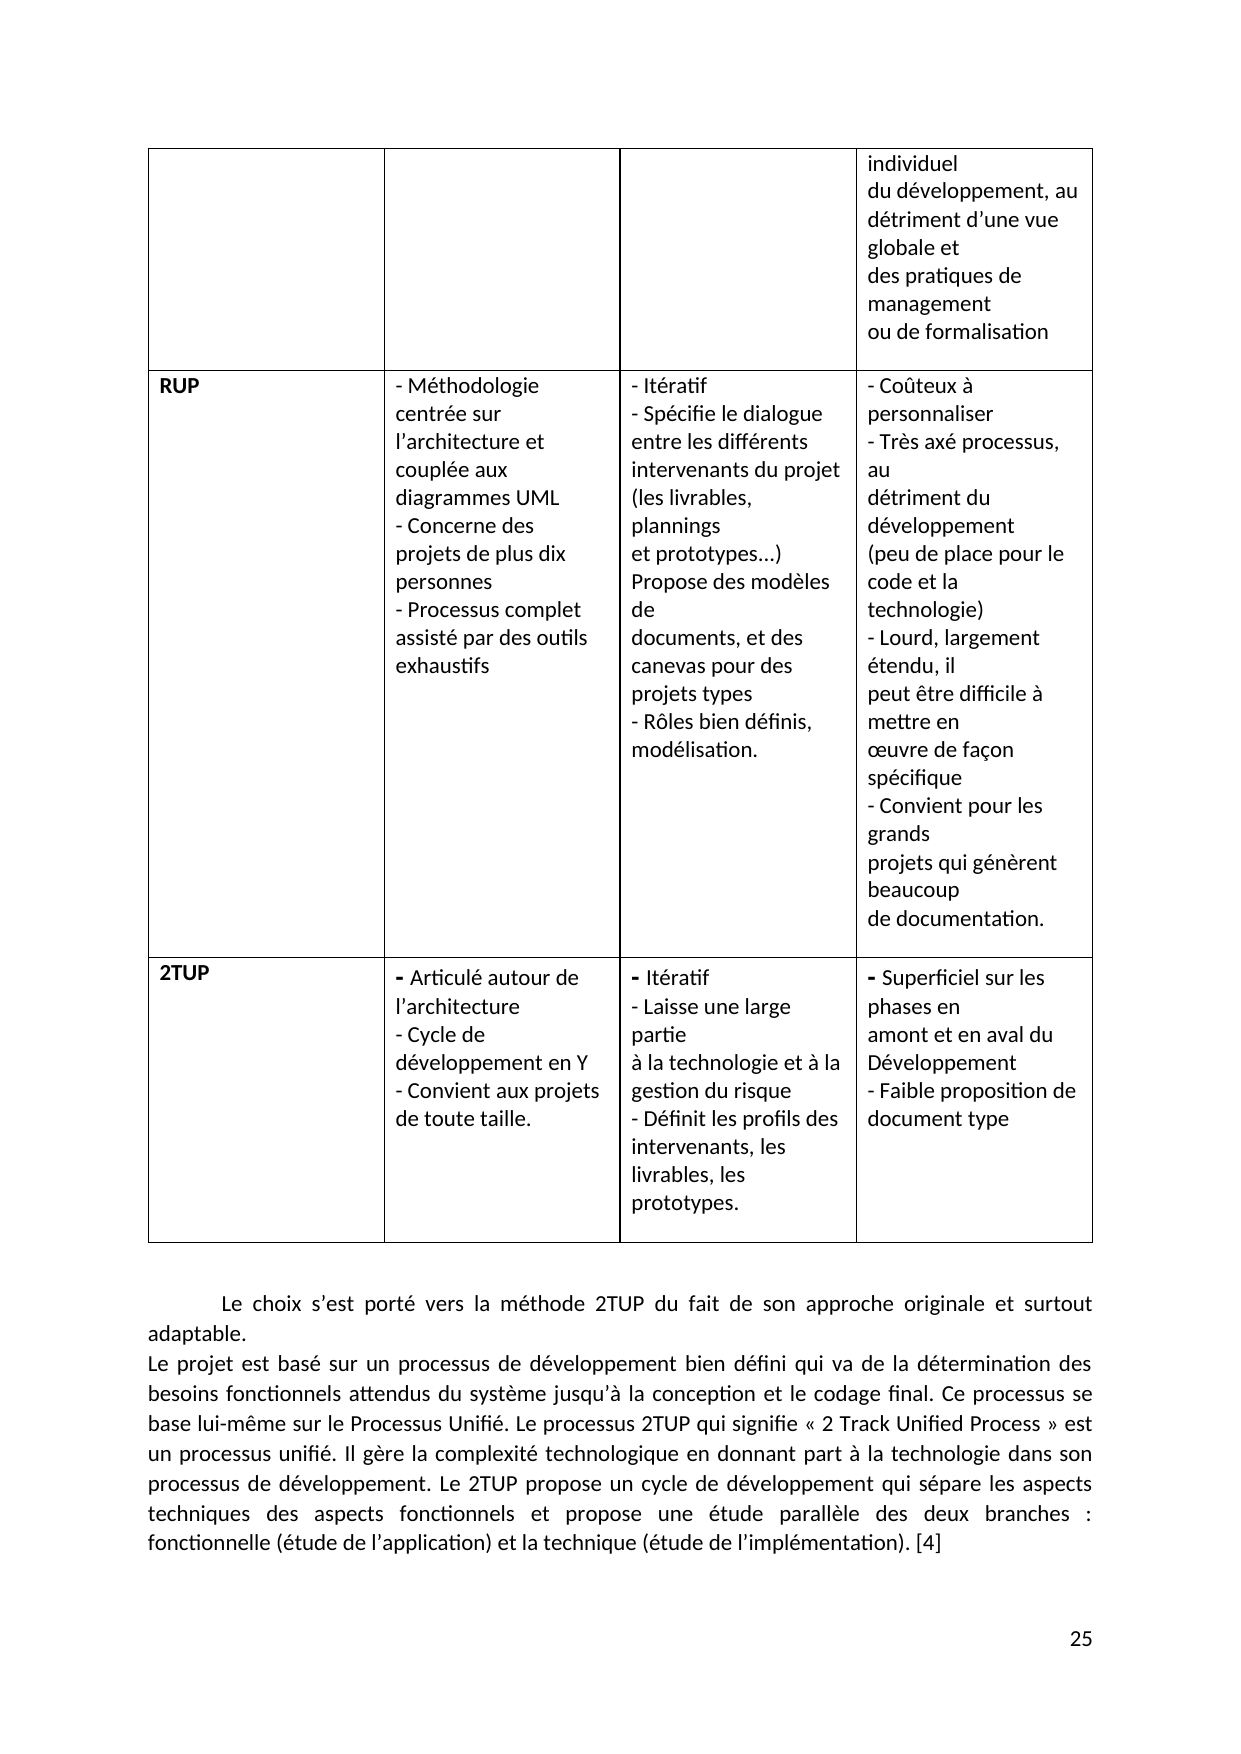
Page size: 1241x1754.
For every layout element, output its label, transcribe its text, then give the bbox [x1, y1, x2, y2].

table_cell [621, 149, 856, 370]
table_cell - Itératif - Laisse une large partie à la technologie et à la gestion du risque - Définit les profils des intervenants, les livrables, les prototypes. [621, 958, 856, 1242]
table_cell [385, 149, 619, 370]
table_cell RUP [149, 371, 384, 957]
table_cell individuel du développement, au détriment d’une vue globale et des pratiques de management ou de formalisation [857, 149, 1092, 370]
table_cell - Articulé autour de l’architecture - Cycle de développement en Y - Convient aux projets de toute taille. [385, 958, 619, 1242]
table_cell [149, 149, 384, 370]
table_cell - Méthodologie centrée sur l’architecture et couplée aux diagrammes UML - Concerne des projets de plus dix personnes - Processus complet assisté par des outils exhaustifs [385, 371, 619, 957]
text Le choix s’est porté vers la méthode 2TUP du fait de son approche originale et surtout adaptable. Le projet est basé sur un processus de développement bien défini qui va de la détermination des besoins fonctionnels attendus du système jusqu’à la conception et le codage final. Ce processus se base lui-même sur le Processus Unifié. Le processus 2TUP qui signifie « 2 Track Unified Process » est un processus unifié. Il gère la complexité technologique en donnant part à la technologie dans son processus de développement. Le 2TUP propose un cycle de développement qui sépare les aspects techniques des aspects fonctionnels et propose une étude parallèle des deux branches : fonctionnelle (étude de l’application) et la technique (étude de l’implémentation). [4] [148, 1289, 1093, 1557]
table_cell 2TUP [149, 958, 384, 1242]
table_cell - Coûteux à personnaliser - Très axé processus, au détriment du développement (peu de place pour le code et la technologie) - Lourd, largement étendu, il peut être difficile à mettre en œuvre de façon spécifique - Convient pour les grands projets qui génèrent beaucoup de documentation. [857, 371, 1092, 957]
table_cell - Superficiel sur les phases en amont et en aval du Développement - Faible proposition de document type [857, 958, 1092, 1242]
table_cell - Itératif - Spécifie le dialogue entre les différents intervenants du projet (les livrables, plannings et prototypes...) Propose des modèles de documents, et des canevas pour des projets types - Rôles bien définis, modélisation. [621, 371, 856, 957]
